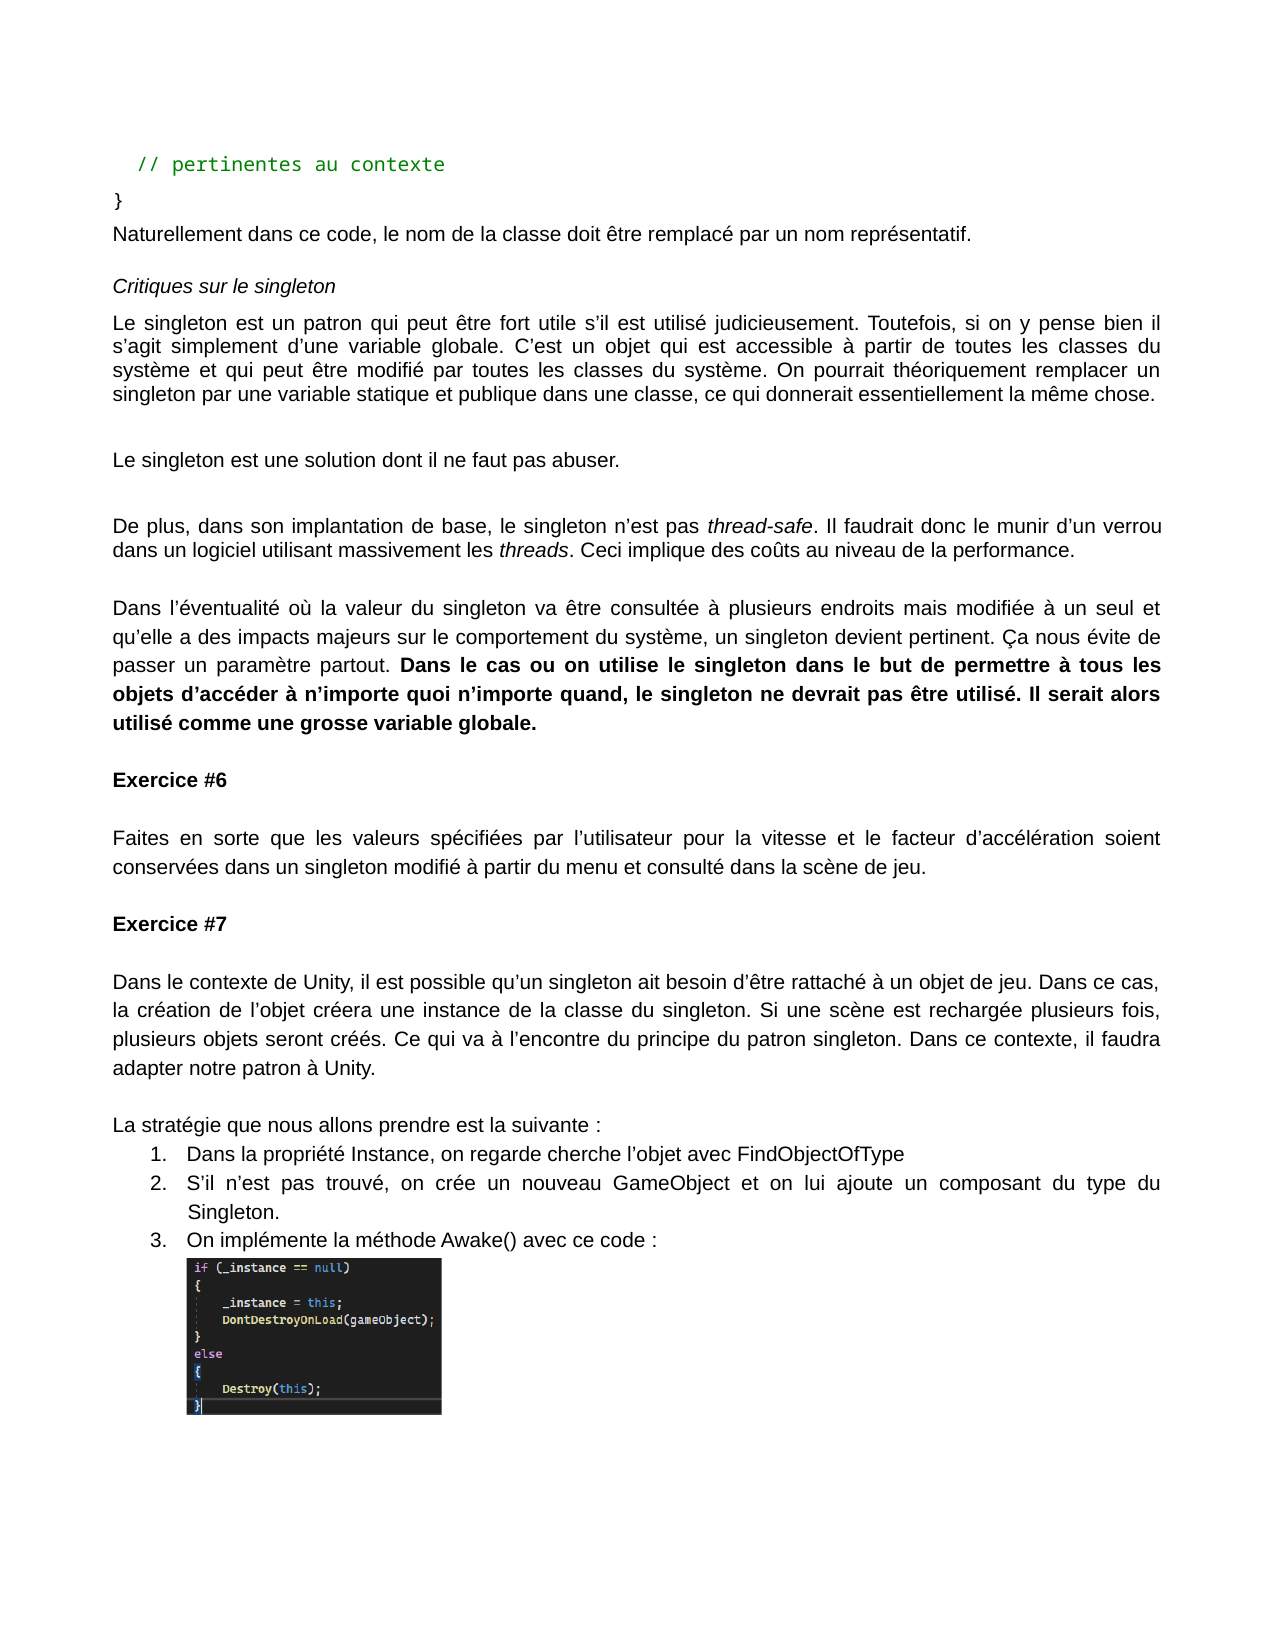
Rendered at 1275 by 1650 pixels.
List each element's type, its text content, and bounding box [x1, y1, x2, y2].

list S’il n’est pas trouvé, on crée un nouveau GameObject et on lui ajoute un composant du type du Singleton. [150, 1166, 1162, 1223]
text La stratégie que nous allons prendre est la suivante : [112, 1108, 1162, 1137]
text De plus, dans son implantation de base, le singleton n’est pas thread-safe. Il faudrait donc le munir d’un verrou dans un logiciel utilisant massivement les threads. Ceci implique des coûts au niveau de la performance. [112, 513, 1162, 561]
text Faites en sorte que les valeurs spécifiées par l’utilisateur pour la vitesse et le facteur d’accélération soient conservées dans un singleton modifié à partir du menu et consulté dans la scène de jeu. [112, 821, 1162, 878]
text } [112, 186, 1162, 213]
subtitle Critiques sur le singleton [112, 269, 1162, 298]
subtitle Dans l’éventualité où la valeur du singleton va être consultée à plusieurs endroits mais modifiée à un seul et qu’elle a des impacts majeurs sur le comportement du système, un singleton devient pertinent. Ça nous évite de passer un paramètre partout. Dans le cas ou on utilise le singleton dans le but de permettre à tous les objets d’accéder à n’importe quoi n’importe quand, le singleton ne devrait pas être utilisé. Il serait alors utilisé comme une grosse variable globale. [112, 591, 1162, 735]
text Dans le contexte de Unity, il est possible qu’un singleton ait besoin d’être rattaché à un objet de jeu. Dans ce cas, la création de l’objet créera une instance de la classe du singleton. Si une scène est rechargée plusieurs fois, plusieurs objets seront créés. Ce qui va à l’encontre du principe du patron singleton. Dans ce contexte, il faudra adapter notre patron à Unity. [112, 965, 1162, 1080]
text Exercice #7 [112, 907, 1162, 936]
text Exercice #6 [112, 763, 1162, 792]
list On implémente la méthode Awake() avec ce code : [150, 1223, 1162, 1305]
text Naturellement dans ce code, le nom de la classe doit être remplacé par un nom représentatif. [112, 222, 1162, 246]
picture [186, 1258, 442, 1415]
text Le singleton est un patron qui peut être fort utile s’il est utilisé judicieusement. Toutefois, si on y pense bien il s’agit simplement d’une variable globale. C’est un objet qui est accessible à partir de toutes les classes du système et qui peut être modifié par toutes les classes du système. On pourrait théoriquement remplacer un singleton par une variable statique et publique dans une classe, ce qui donnerait essentiellement la même chose. [112, 310, 1162, 406]
list Dans la propriété Instance, on regarde cherche l’objet avec FindObjectOfType [150, 1137, 1162, 1166]
text Le singleton est une solution dont il ne faut pas abuser. [112, 448, 1162, 472]
text // pertinentes au contexte [112, 150, 1162, 177]
